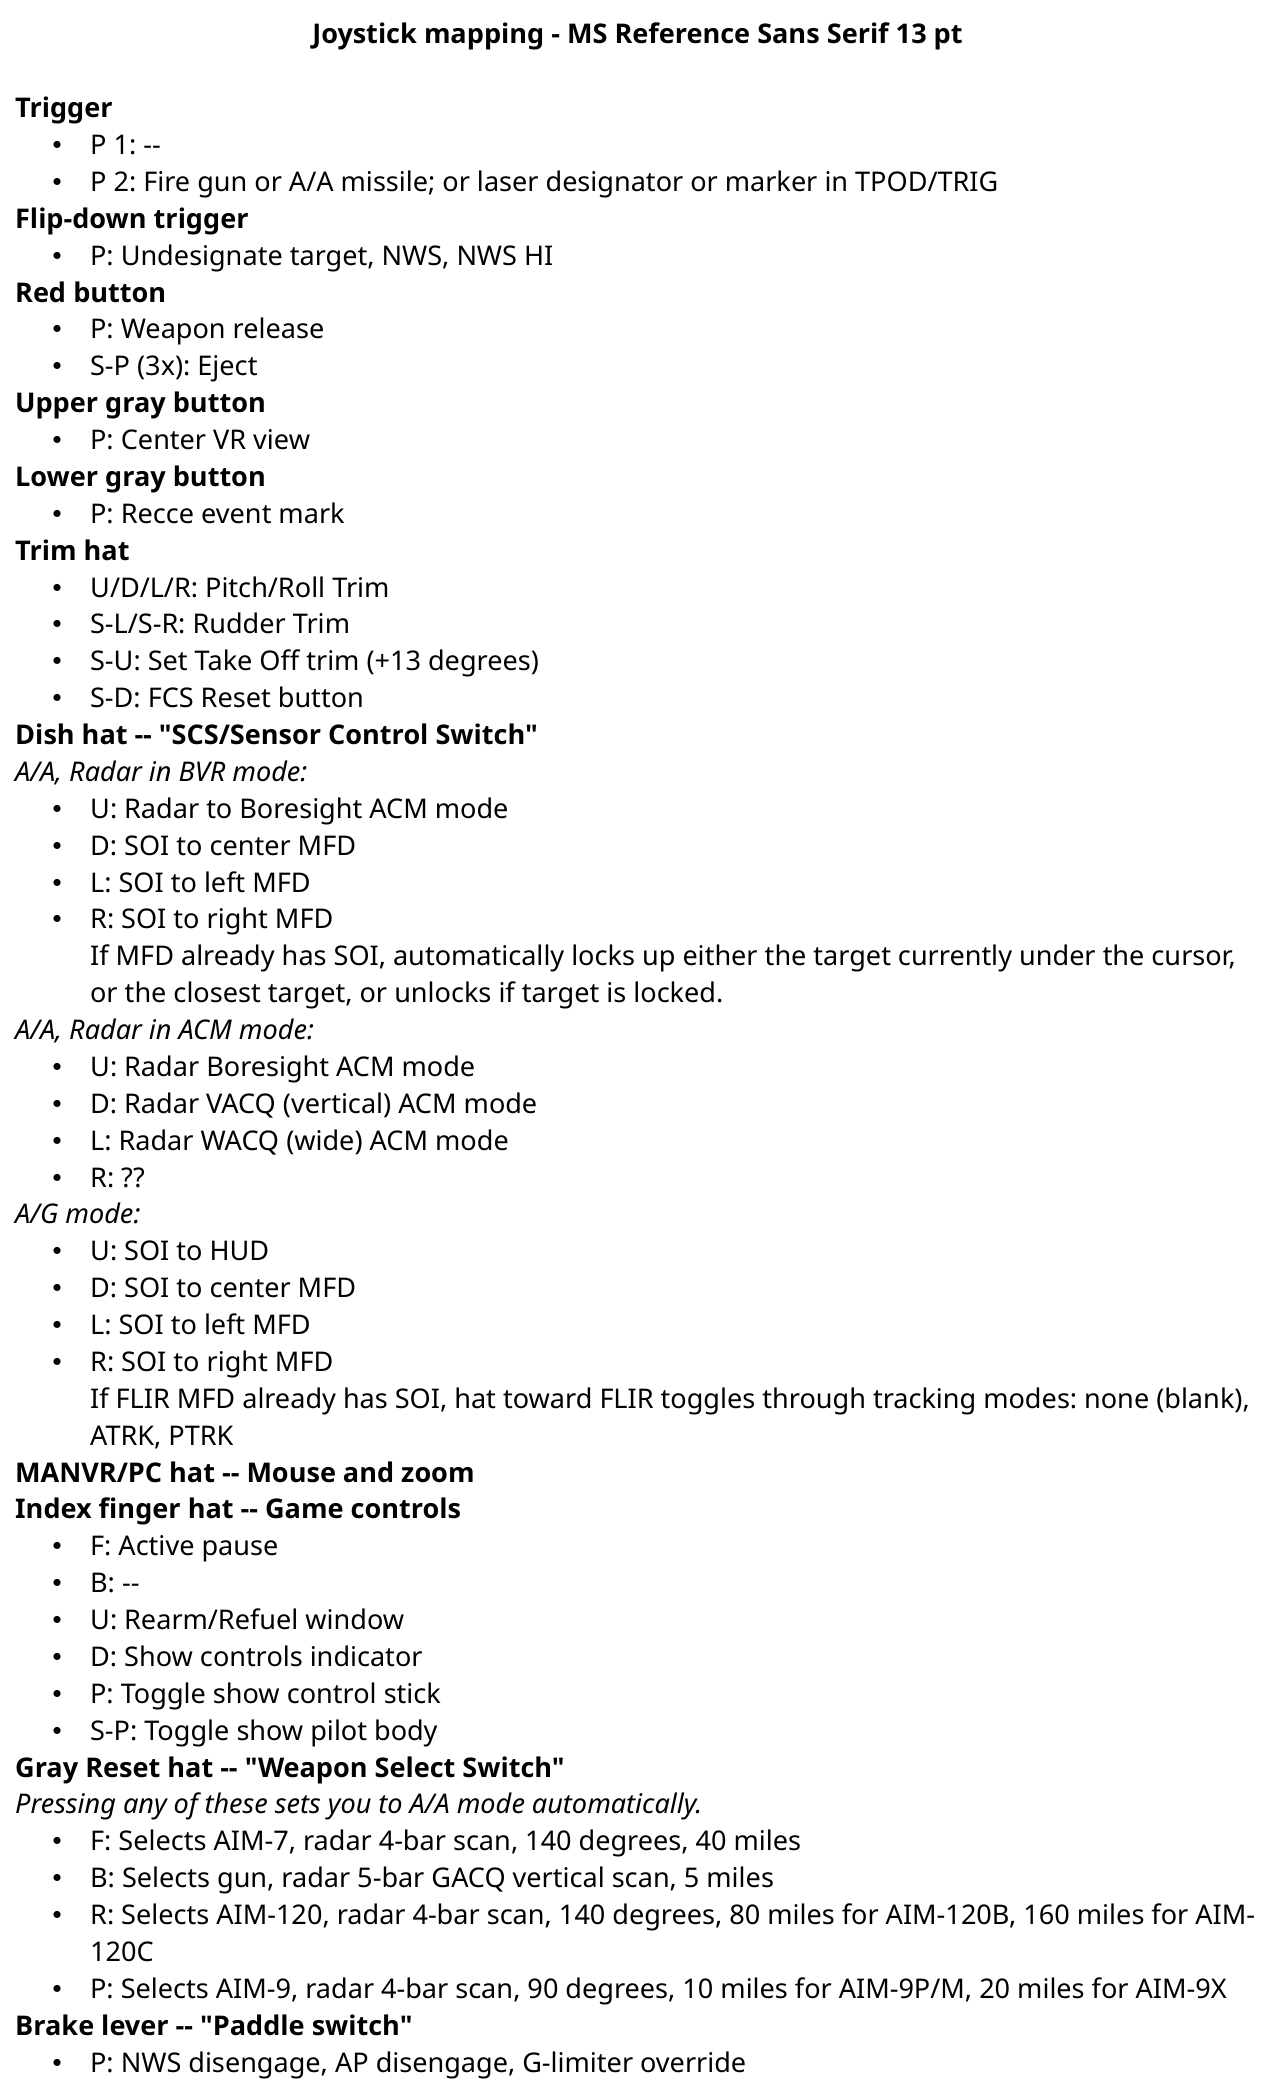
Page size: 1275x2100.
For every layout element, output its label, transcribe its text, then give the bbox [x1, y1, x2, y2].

list B: Selects gun, radar 5-bar GACQ vertical scan, 5 miles [52, 1859, 1260, 1896]
list P: Weapon release [52, 310, 1260, 347]
list R: Selects AIM-120, radar 4-bar scan, 140 degrees, 80 miles for AIM-120B, 160 miles for AIM-120C [52, 1896, 1260, 1969]
text A/A, Radar in BVR mode: [15, 752, 1260, 789]
list R: ?? [52, 1158, 1260, 1195]
text Gray Reset hat -- "Weapon Select Switch" [15, 1748, 1260, 1785]
list P: Undesignate target, NWS, NWS HI [52, 236, 1260, 273]
text Flip-down trigger [15, 199, 1260, 236]
text Lower gray button [15, 457, 1260, 494]
text A/G mode: [15, 1195, 1260, 1232]
list P: Recce event mark [52, 494, 1260, 531]
list S-U: Set Take Off trim (+13 degrees) [52, 642, 1260, 679]
list R: SOI to right MFD [52, 1342, 1260, 1379]
list F: Selects AIM-7, radar 4-bar scan, 140 degrees, 40 miles [52, 1822, 1260, 1859]
list P 1: -- [52, 126, 1260, 162]
text MANVR/PC hat -- Mouse and zoom [15, 1453, 1260, 1490]
list B: -- [52, 1564, 1260, 1601]
text Pressing any of these sets you to A/A mode automatically. [15, 1785, 1260, 1822]
list U: Rearm/Refuel window [52, 1601, 1260, 1637]
list S-D: FCS Reset button [52, 679, 1260, 716]
list P: Toggle show control stick [52, 1674, 1260, 1711]
list D: Show controls indicator [52, 1637, 1260, 1674]
list D: SOI to center MFD [52, 826, 1260, 863]
list L: SOI to left MFD [52, 1306, 1260, 1342]
text Red button [15, 273, 1260, 310]
list P: Selects AIM-9, radar 4-bar scan, 90 degrees, 10 miles for AIM-9P/M, 20 miles for AIM-9X [52, 1969, 1260, 2006]
list P 2: Fire gun or A/A missile; or laser designator or marker in TPOD/TRIG [52, 162, 1260, 199]
list If FLIR MFD already has SOI, hat toward FLIR toggles through tracking modes: none (blank), ATRK, PTRK [52, 1379, 1260, 1453]
text Brake lever -- "Paddle switch" [15, 2006, 1260, 2043]
list U: Radar to Boresight ACM mode [52, 789, 1260, 826]
text Dish hat -- "SCS/Sensor Control Switch" [15, 716, 1260, 752]
list R: SOI to right MFD [52, 900, 1260, 937]
list U: Radar Boresight ACM mode [52, 1047, 1260, 1084]
list S-P (3x): Eject [52, 347, 1260, 384]
text Index finger hat -- Game controls [15, 1490, 1260, 1527]
list P: NWS disengage, AP disengage, G-limiter override [52, 2043, 1260, 2080]
text Joystick mapping - MS Reference Sans Serif 13 pt [15, 15, 1260, 52]
list P: Center VR view [52, 421, 1260, 457]
list If MFD already has SOI, automatically locks up either the target currently under the cursor, or the closest target, or unlocks if target is locked. [52, 937, 1260, 1011]
text Trim hat [15, 531, 1260, 568]
list F: Active pause [52, 1527, 1260, 1564]
list U/D/L/R: Pitch/Roll Trim [52, 568, 1260, 605]
text Trigger [15, 89, 1260, 126]
list D: SOI to center MFD [52, 1269, 1260, 1306]
list L: SOI to left MFD [52, 863, 1260, 900]
text A/A, Radar in ACM mode: [15, 1011, 1260, 1047]
list D: Radar VACQ (vertical) ACM mode [52, 1084, 1260, 1121]
list S-P: Toggle show pilot body [52, 1711, 1260, 1748]
list L: Radar WACQ (wide) ACM mode [52, 1121, 1260, 1158]
list S-L/S-R: Rudder Trim [52, 605, 1260, 642]
list U: SOI to HUD [52, 1232, 1260, 1269]
text Upper gray button [15, 384, 1260, 421]
